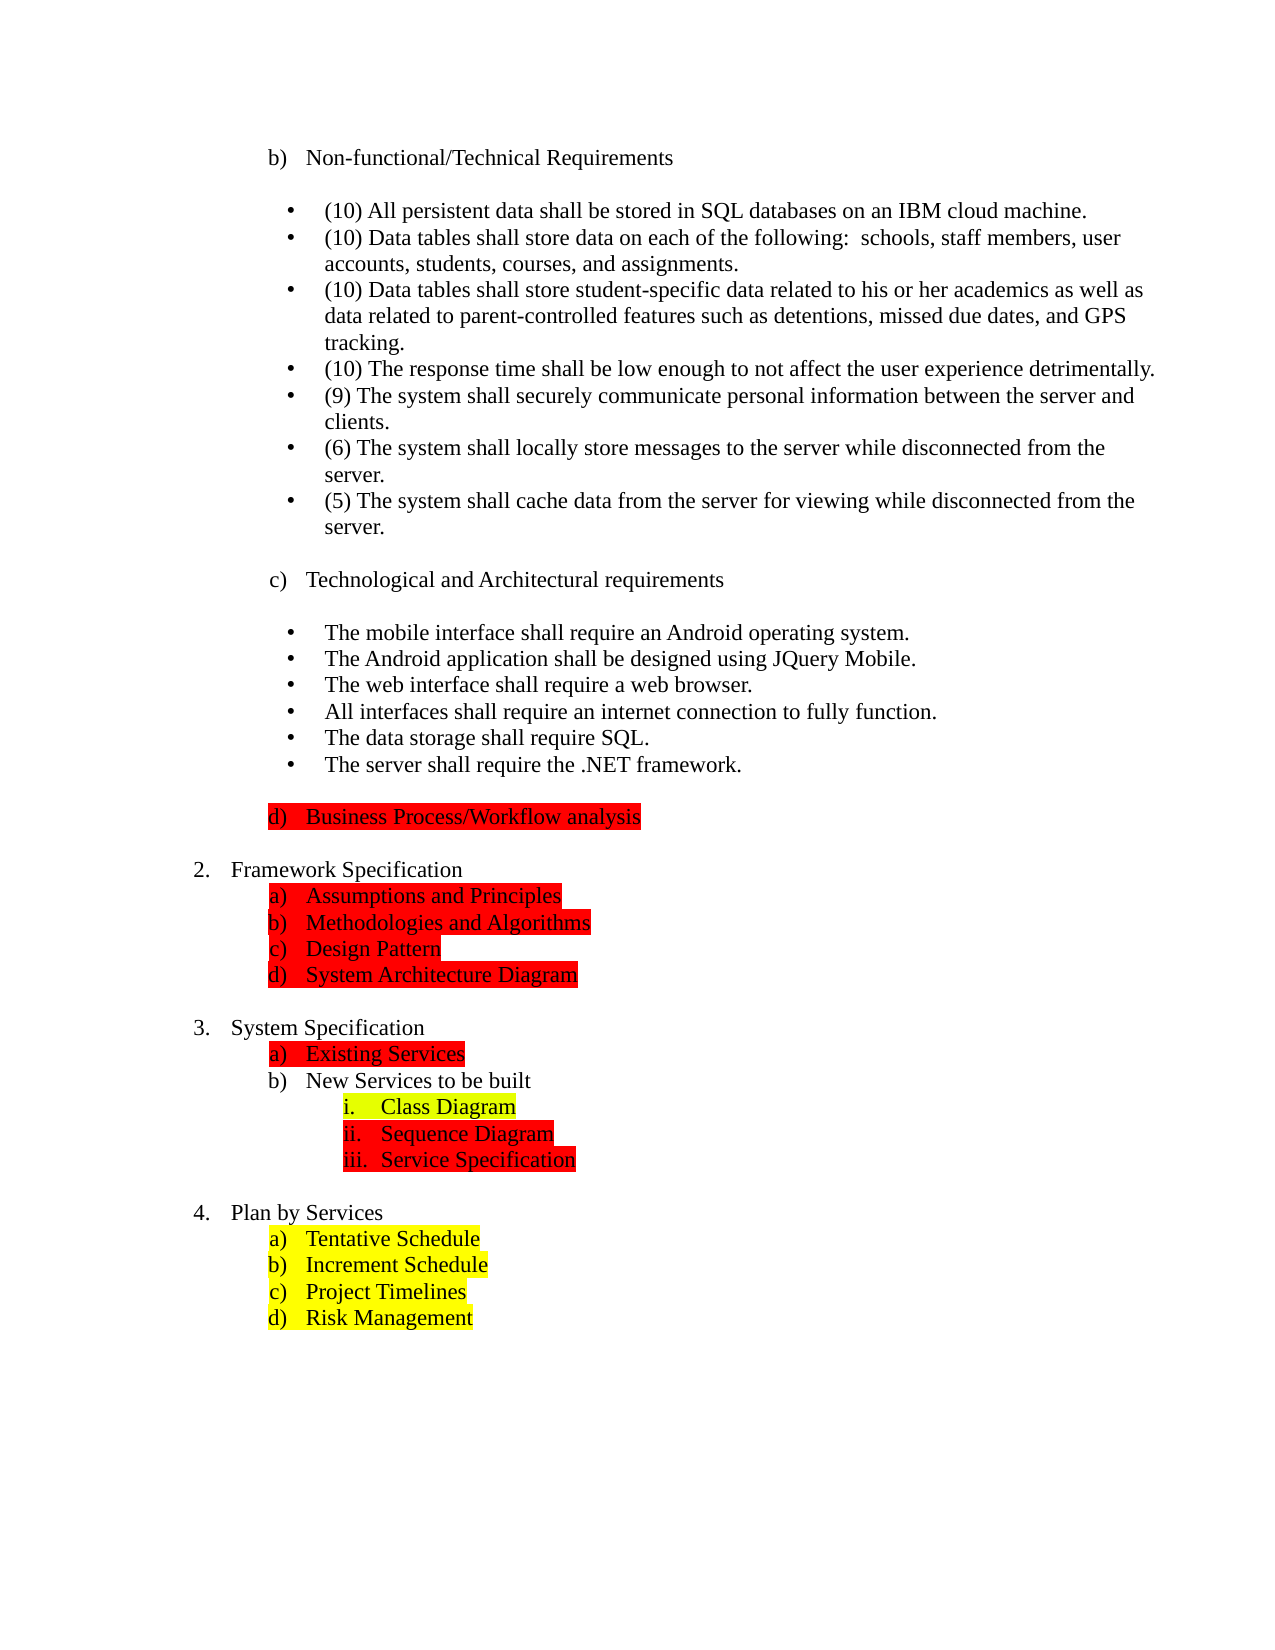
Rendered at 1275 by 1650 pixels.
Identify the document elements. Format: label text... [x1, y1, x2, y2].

list The web interface shall require a web browser. [287, 672, 1157, 698]
list Risk Management [287, 1304, 1157, 1330]
list (10) The response time shall be low enough to not affect the user experience detrimentally. [287, 355, 1157, 382]
list Tentative Schedule [287, 1225, 1157, 1251]
list (5) The system shall cache data from the server for viewing while disconnected from the server. [287, 487, 1157, 540]
list (9) The system shall securely communicate personal information between the server and clients. [287, 382, 1157, 434]
list Increment Schedule [287, 1251, 1157, 1278]
list The data storage shall require SQL. [287, 724, 1157, 751]
list (10) Data tables shall store data on each of the following: schools, staff members, user accounts, students, courses, and assignments. [287, 223, 1157, 276]
list Sequence Diagram [343, 1119, 1157, 1146]
list Existing Services [287, 1041, 1157, 1067]
list (10) Data tables shall store student-specific data related to his or her academics as well as data related to parent-controlled features such as detentions, missed due dates, and GPS tracking. [287, 276, 1157, 355]
list Project Timelines [287, 1278, 1157, 1304]
list System Specification [193, 1014, 1157, 1041]
list Assumptions and Principles [287, 882, 1157, 909]
list (6) The system shall locally store messages to the server while disconnected from the server. [287, 434, 1157, 487]
list All interfaces shall require an internet connection to fully function. [287, 698, 1157, 724]
list Technological and Architectural requirements [287, 566, 1157, 592]
list Framework Specification [193, 856, 1157, 882]
list Class Diagram [343, 1093, 1157, 1119]
list Methodologies and Algorithms [287, 909, 1157, 935]
list New Services to be built [287, 1067, 1157, 1093]
list Service Specification [343, 1146, 1157, 1172]
list The mobile interface shall require an Android operating system. [287, 619, 1157, 645]
list (10) All persistent data shall be stored in SQL databases on an IBM cloud machine. [287, 197, 1157, 223]
list Business Process/Workflow analysis [287, 803, 1157, 830]
list System Architecture Diagram [287, 961, 1157, 988]
list Non-functional/Technical Requirements [287, 144, 1157, 171]
list Design Pattern [287, 935, 1157, 961]
list Plan by Services [193, 1199, 1157, 1225]
list The server shall require the .NET framework. [287, 751, 1157, 777]
list The Android application shall be designed using JQuery Mobile. [287, 645, 1157, 672]
